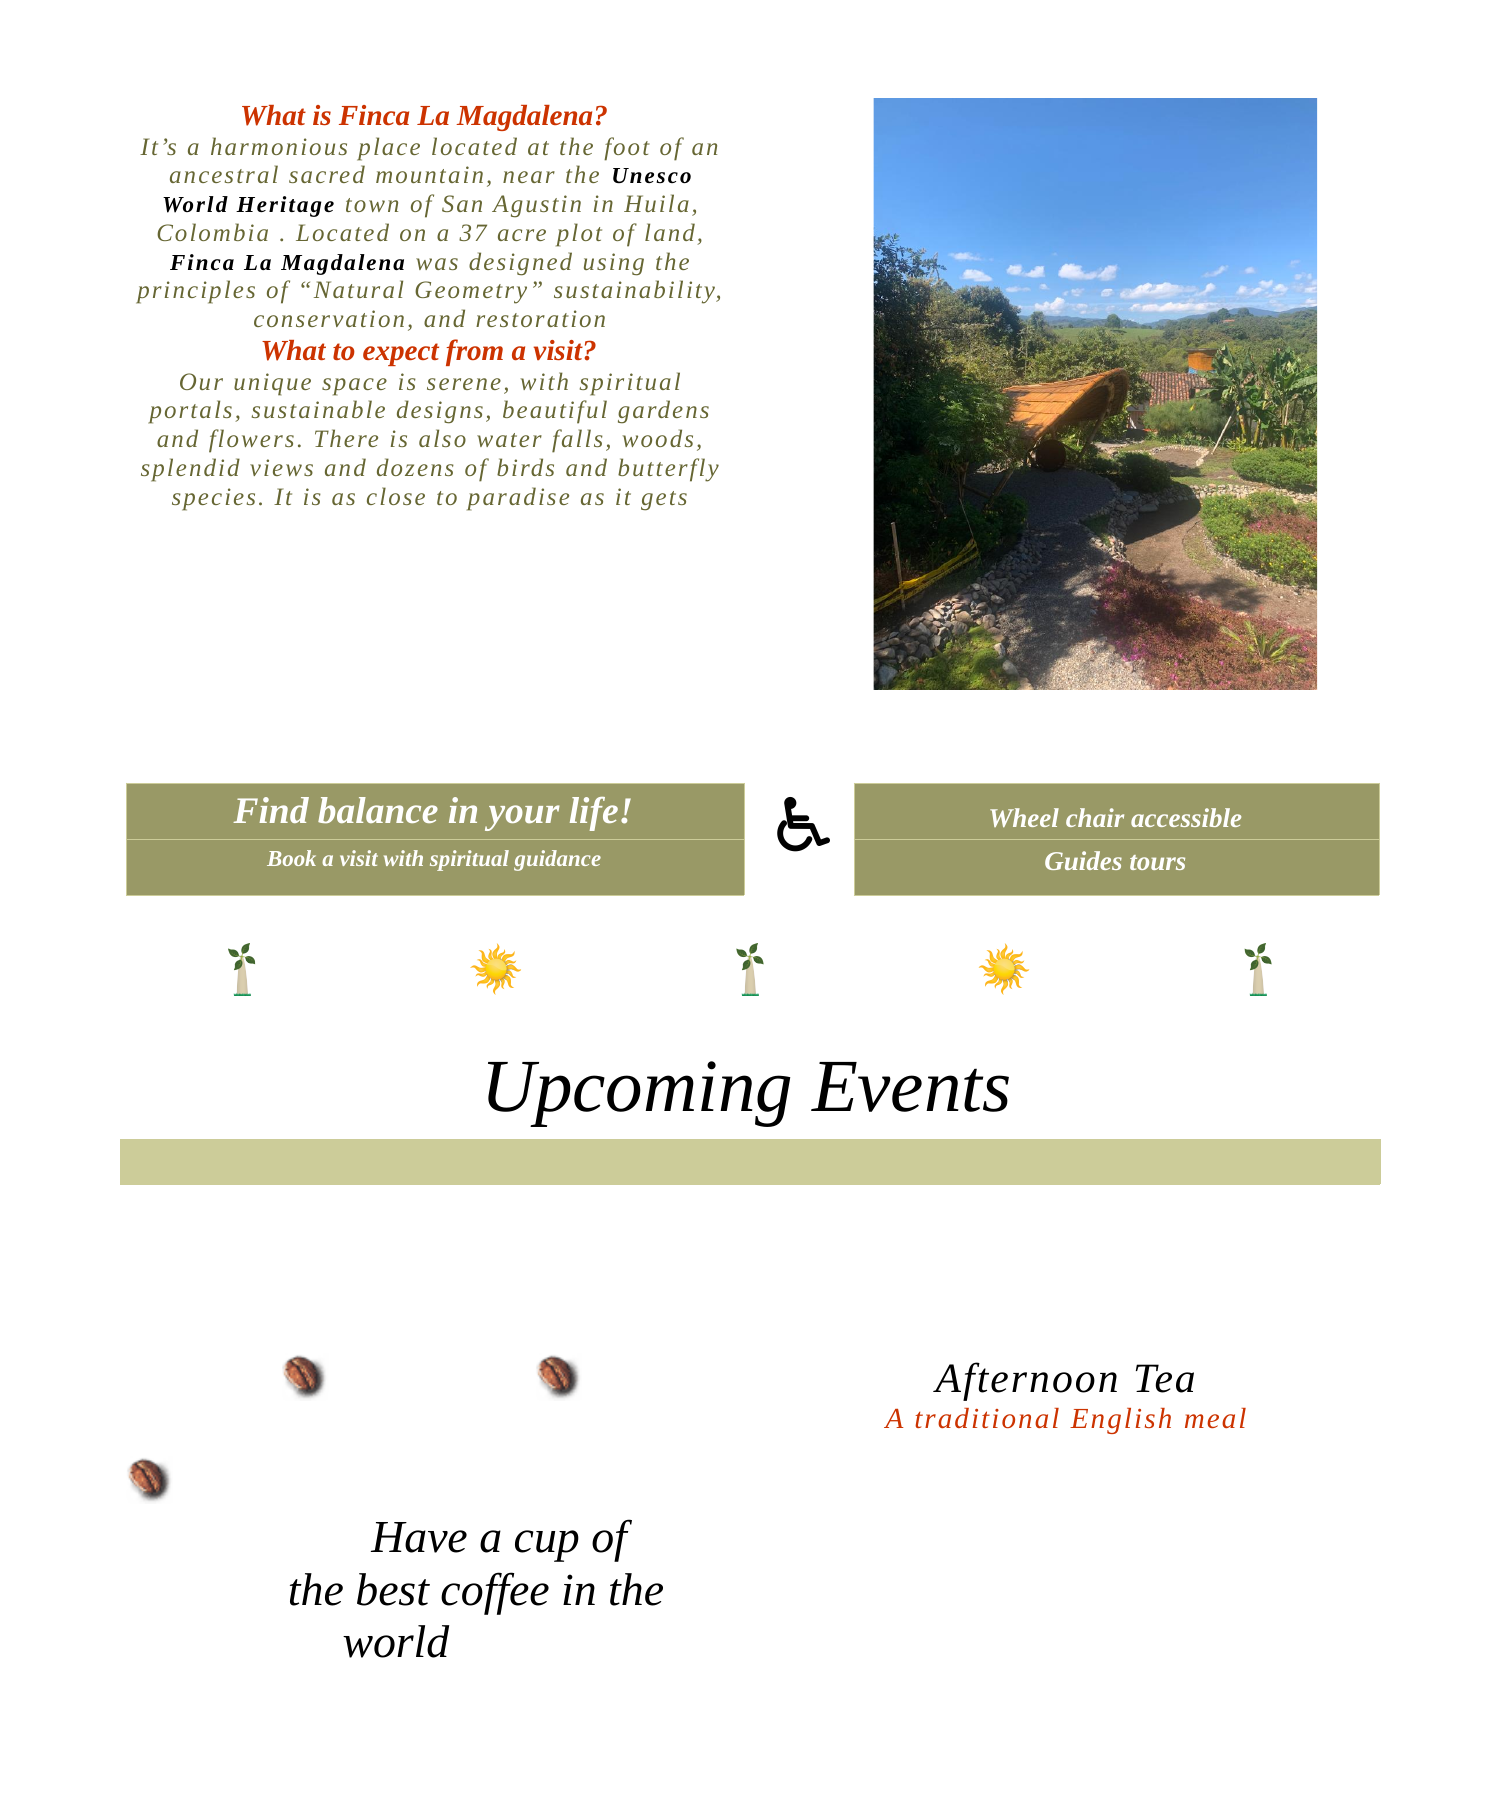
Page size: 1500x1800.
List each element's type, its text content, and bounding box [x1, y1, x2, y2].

table_header Afternoon Tea A traditional English meal [773, 1349, 1363, 1441]
table_header Upcoming Events [115, 1036, 1386, 1133]
table_cell [110, 933, 1391, 1336]
table_header Wheel chair accessible [855, 784, 1379, 839]
table_header [751, 895, 1380, 917]
table_header [370, 939, 623, 1035]
table_header [116, 88, 827, 730]
table_header [121, 1140, 1380, 1184]
table_cell [110, 1337, 1391, 1719]
picture [126, 1456, 173, 1504]
table_header [828, 88, 1385, 730]
picture [873, 98, 1318, 690]
table_header [752, 784, 854, 895]
table_header [116, 939, 369, 1035]
picture [1244, 943, 1272, 996]
table_header [1132, 939, 1385, 1035]
table_header [121, 778, 750, 917]
table_header [115, 1134, 1386, 1330]
table_header [121, 1349, 276, 1451]
table_header [624, 939, 877, 1035]
table_header [862, 94, 1330, 724]
table_header [115, 772, 1386, 923]
table_cell Book a visit with spiritual guidance [127, 840, 744, 895]
table_header [589, 1349, 744, 1451]
table_cell Guides tours [855, 840, 1379, 895]
table_cell Have a cup of the best coffee in the world [121, 1452, 744, 1694]
table_header [878, 939, 1131, 1035]
picture [978, 943, 1030, 995]
picture [228, 943, 256, 996]
table_header [76, 76, 1425, 1725]
picture [282, 1353, 329, 1401]
table_header [277, 1349, 432, 1451]
table_header [751, 778, 1380, 783]
table_header [433, 1349, 588, 1451]
table_header [116, 1343, 750, 1713]
table_cell [110, 82, 1391, 765]
table_cell [110, 766, 1391, 932]
picture [770, 788, 835, 858]
table_header Find balance in your life! [127, 784, 744, 839]
table_header [751, 1343, 1385, 1713]
picture [470, 943, 522, 995]
table_header What is Finca La Magdalena? It’s a harmonious place located at the foot of an ancestral sacred mountain, near the Unesco World Heritage town of San Agustin in Huila, Colombia . Located on a 37 acre plot of land, Finca La Magdalena was designed using the principles of “Natural Geometry” sustainability, conservation, and restoration What to expect from a visit? Our unique space is serene, with spiritual portals, sustainable designs, beautiful gardens and flowers. There is also water falls, woods, splendid views and dozens of birds and butterfly species. It is as close to paradise as it gets [132, 94, 731, 580]
picture [535, 1353, 583, 1401]
picture [736, 943, 764, 996]
